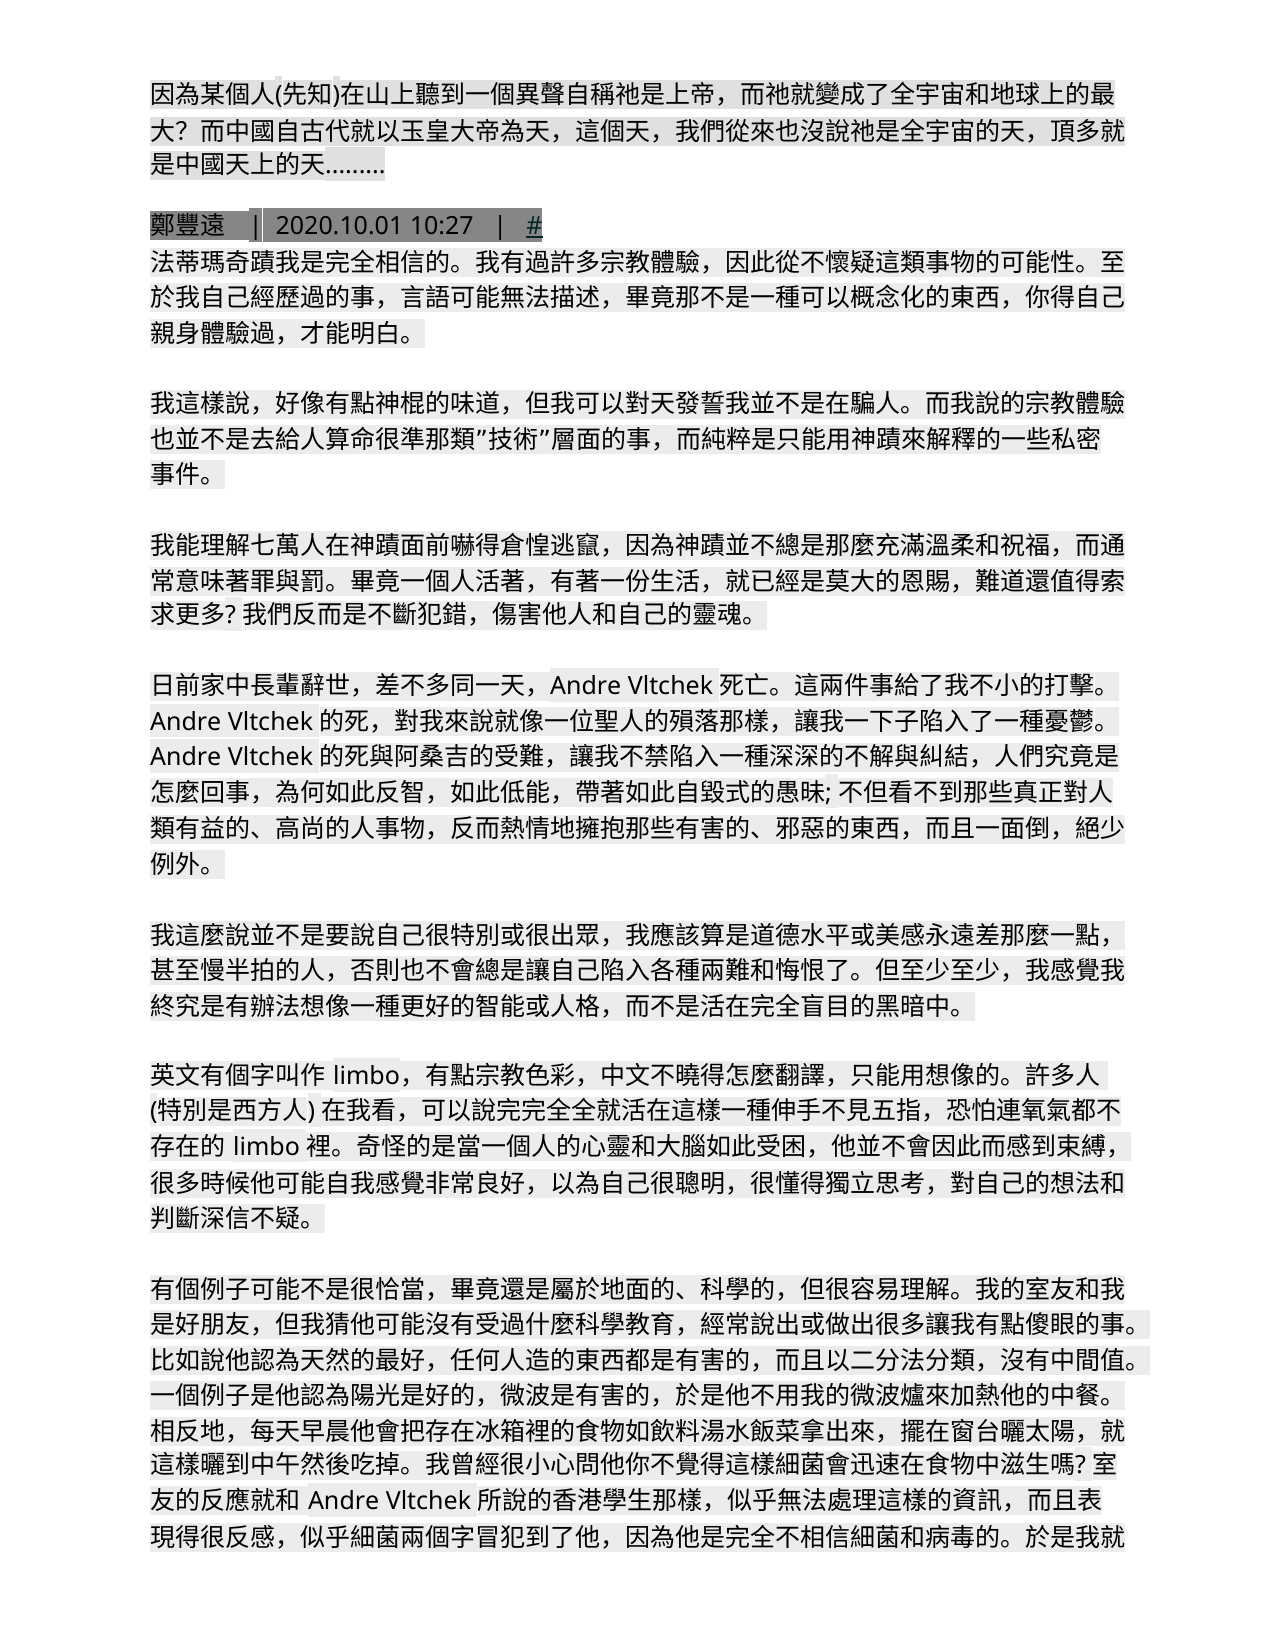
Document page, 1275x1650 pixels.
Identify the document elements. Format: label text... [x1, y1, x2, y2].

text 鄭豐遠 | 2020.10.01 10:27 | # [150, 206, 1125, 242]
text 我是無所謂信或不信法蒂瑪奇蹟，因為任何宗教在信仰之下都會發生所謂的神蹟，就是不可思議的、超越人的所知和理解。2018年電影狄仁傑之四大天王裡很有意思的結尾，是，人眼睛看見的是不是一定是真的？或應該說，眼睛接觸到外境所產生出來的那個對所見的分別和定義--例如太陽在地面蛇行又回到天上這件事，是真是假？又，我們能見的和所見的，有沒有被外力操控的成份和可能？ 佛教講眼耳鼻舌身意(六根)、色聲香味觸法(六塵，外境)。六根的前五根是實體的，眼耳鼻舌身，眼睛看見了就是看見了；但是識--五根接觸外境產生的意識分別，怎麼來的？狄仁傑那電影裡，眾人被眼前所見的妖魔鬼怪嚇得魂不附體，可是阮經天飾演的一個出家法師則叫眾人持咒破除那迷惑/影響/干擾眾人意識的外力，破除後，眾人再看那些妖魔鬼怪就成了普通人了。 如果沒有外力介入干擾，為什麼法蒂瑪奇蹟裡只有小男生聽不見也不能交談？這可以說是一種被設定，像現在台灣很多自稱通靈的，其實都是被通的。而如果外力能夠干擾小男孩，自然也夠力干擾7萬人的意識---產生幻覺；或太陽蛇行也可能是一種外力的操作而產生的變化---這個我認為可能性很低，因為要使一個實體產生變化幾乎不可能。但說起來也很像魔術，明知道是假的，但找不出破綻。美國有一個很邪乎的魔術師 Chris Angel，當眾在公園邀2個路人做互換下半身再變回去的表演。神蹟？神通？還只是人找不到破綻？其實也可能我們的心識一直被表演牽絆著，導致我們根本看不出破綻，或，我們根本沒有能力找出破綻。而我們為什麼會認定有破綻或認定魔術是假的？因為他說這是魔術，他沒說他是神，或關帝爺媽祖王爺三太子，或耶穌上帝聖母佛菩薩.... 如果他真說了，變成我們清醒了，認為他瘋了。 不管西方的基督/天主教，或是東方的道教/自稱一派教，都有個通病--神蹟裡的神，都是自稱的，接著人根據祂的自稱付予祂在人間的地位和價值，從此彼此取暖依靠來活下去........... 再說回來政治。我甚至認為西方的政治根源或宗旨，就是循著聖經而來的；現代承接古代，始終把自己當世界的“主”能也是操控其它人類民族的。為什麼西方或說基督教，可以只因為某個人(先知)在山上聽到一個異聲自稱祂是上帝，而祂就變成了全宇宙和地球上的最大？而中國自古代就以玉皇大帝為天，這個天，我們從來也沒說祂是全宇宙的天，頂多就是中國天上的天......... [150, 75, 1125, 181]
text 法蒂瑪奇蹟我是完全相信的。我有過許多宗教體驗，因此從不懷疑這類事物的可能性。至於我自己經歷過的事，言語可能無法描述，畢竟那不是一種可以概念化的東西，你得自己親身體驗過，才能明白。 我這樣說，好像有點神棍的味道，但我可以對天發誓我並不是在騙人。而我說的宗教體驗也並不是去給人算命很準那類”技術”層面的事，而純粹是只能用神蹟來解釋的一些私密事件。 我能理解七萬人在神蹟面前嚇得倉惶逃竄，因為神蹟並不總是那麼充滿溫柔和祝福，而通常意味著罪與罰。畢竟一個人活著，有著一份生活，就已經是莫大的恩賜，難道還值得索求更多? 我們反而是不斷犯錯，傷害他人和自己的靈魂。 日前家中長輩辭世，差不多同一天，Andre Vltchek 死亡。這兩件事給了我不小的打擊。Andre Vltchek 的死，對我來說就像一位聖人的殞落那樣，讓我一下子陷入了一種憂鬱。Andre Vltchek 的死與阿桑吉的受難，讓我不禁陷入一種深深的不解與糾結，人們究竟是怎麼回事，為何如此反智，如此低能，帶著如此自毀式的愚昧; 不但看不到那些真正對人類有益的、高尚的人事物，反而熱情地擁抱那些有害的、邪惡的東西，而且一面倒，絕少例外。 我這麼說並不是要說自己很特別或很出眾，我應該算是道德水平或美感永遠差那麼一點，甚至慢半拍的人，否則也不會總是讓自己陷入各種兩難和悔恨了。但至少至少，我感覺我終究是有辦法想像一種更好的智能或人格，而不是活在完全盲目的黑暗中。 英文有個字叫作 limbo，有點宗教色彩，中文不曉得怎麼翻譯，只能用想像的。許多人 (特別是西方人) 在我看，可以說完完全全就活在這樣一種伸手不見五指，恐怕連氧氣都不存在的 limbo 裡。奇怪的是當一個人的心靈和大腦如此受困，他並不會因此而感到束縛，很多時候他可能自我感覺非常良好，以為自己很聰明，很懂得獨立思考，對自己的想法和判斷深信不疑。 有個例子可能不是很恰當，畢竟還是屬於地面的、科學的，但很容易理解。我的室友和我是好朋友，但我猜他可能沒有受過什麼科學教育，經常說出或做出很多讓我有點傻眼的事。比如說他認為天然的最好，任何人造的東西都是有害的，而且以二分法分類，沒有中間值。一個例子是他認為陽光是好的，微波是有害的，於是他不用我的微波爐來加熱他的中餐。相反地，每天早晨他會把存在冰箱裡的食物如飲料湯水飯菜拿出來，擺在窗台曬太陽，就這樣曬到中午然後吃掉。我曾經很小心問他你不覺得這樣細菌會迅速在食物中滋生嗎? 室友的反應就和 Andre Vltchek 所說的香港學生那樣，似乎無法處理這樣的資訊，而且表現得很反感，似乎細菌兩個字冒犯到了他，因為他是完全不相信細菌和病毒的。於是我就不敢再問了 (我本來想繼續問下一個問題，那要冰箱有何用? 你怎麼就信了冰箱了?)。 室友經常拉肚子，我不是專家，但我知道為什麼。 如果一個人如此拒絕想像或認知一種可能的自然現象 (比如病原體或疾病)，那你就算知道怎麼幫他，其實也幫不了。超自然現象當然也是，如果我們沒有辦法想像一種可能性，那其實也就意味著他人的任何努力都是徒然。那就像你沒辦法強迫一個人愛上一首他原本不愛的歌，或一張他原本不愛的畫。重點也許並不是愛或不愛，而是很多時候神蹟就在那裡，差別只是你沒有聽到，沒有看到。 前兩天到布理斯本市區工作，停好車後我們兩個人順道走去那間阿桑吉咖啡店，鈺錠點了杯咖啡，等待期間我在裡外巡視一圈，並沒有看到東東說的那張阿桑吉的海報。我偷偷用餘光看那個老闆，很安靜的一個人，似乎有著什麼心事。我們後來就走了，而他可能不知道，一個人從別處聽說了他曾經掛出一張阿桑吉的海報，就因此在這個冷漠而荒唐的世上獲得了某種安慰。 [150, 242, 1125, 1552]
